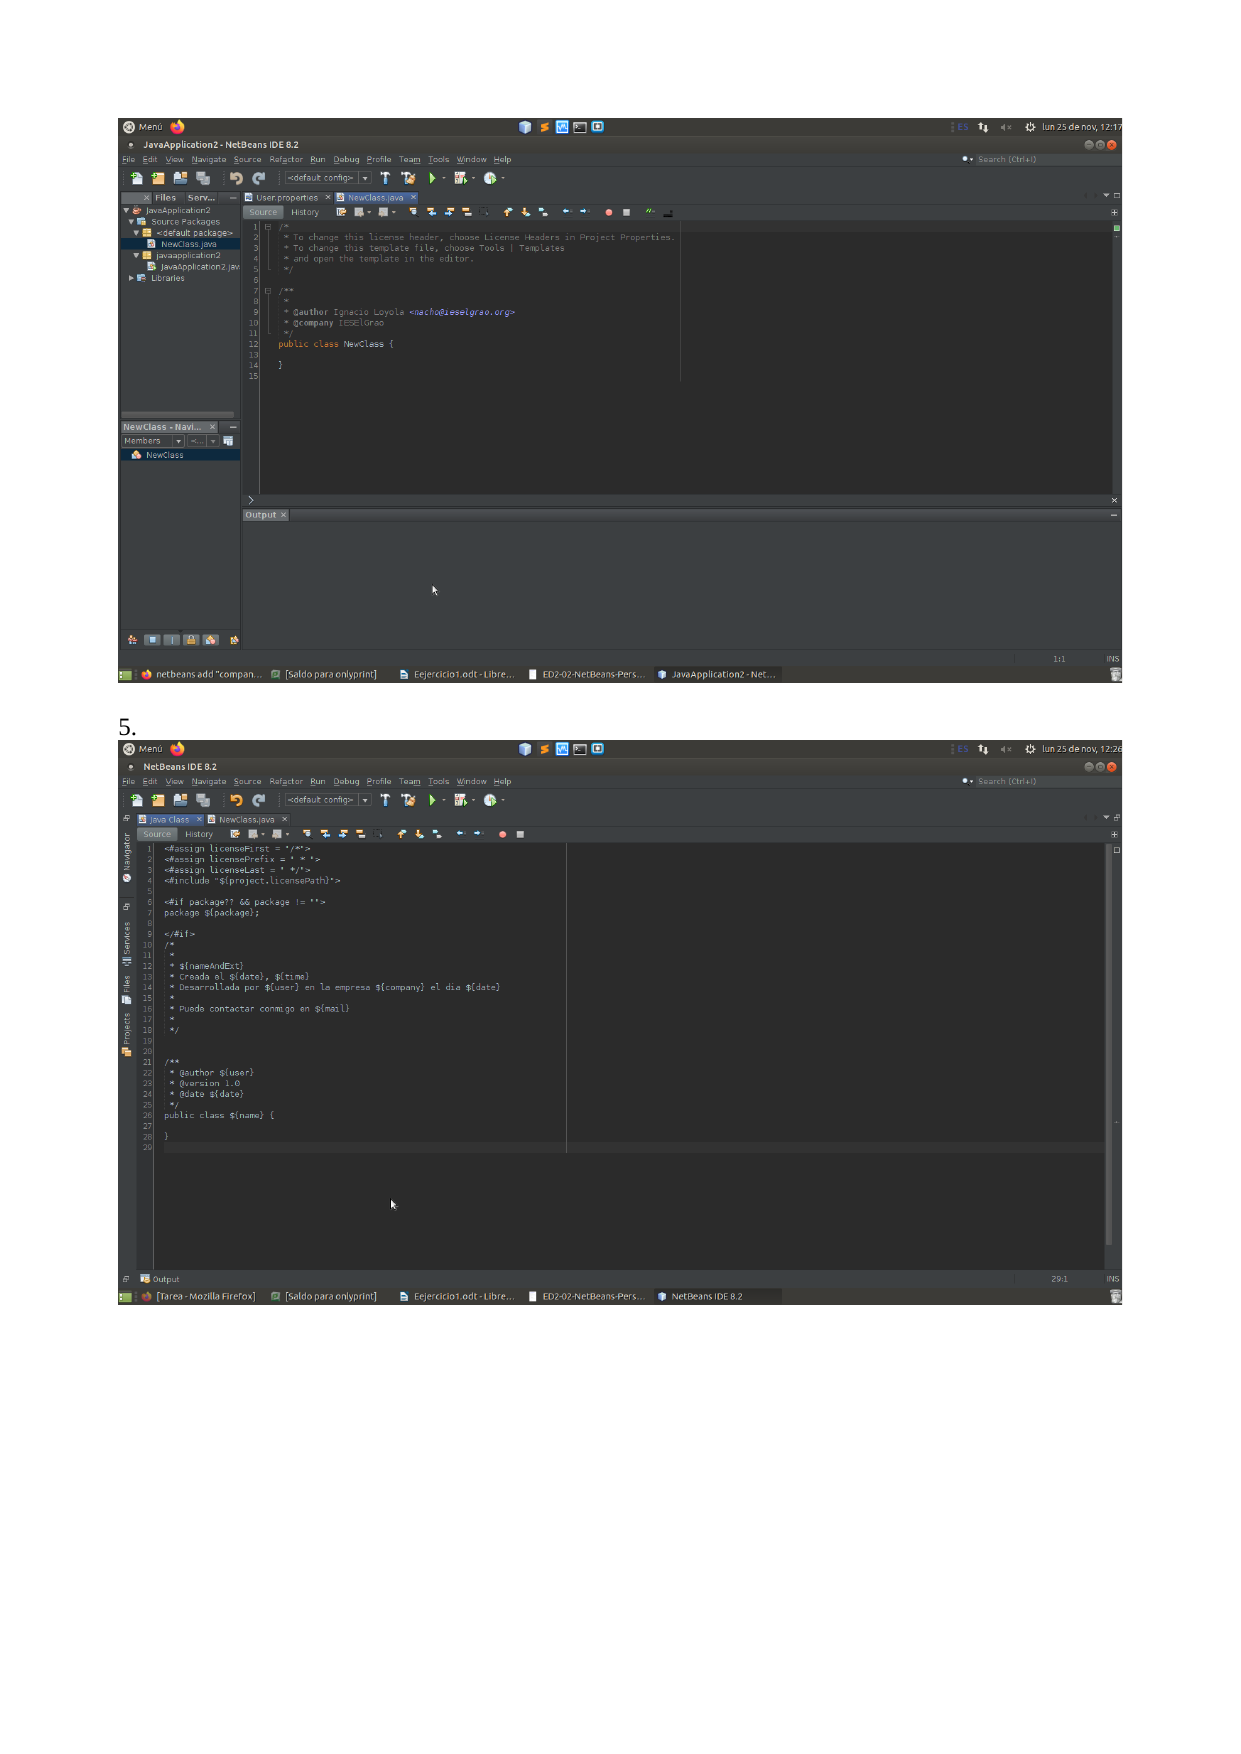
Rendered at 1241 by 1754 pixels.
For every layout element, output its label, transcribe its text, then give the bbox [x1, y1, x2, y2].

picture [118, 740, 1123, 1305]
text 5. [118, 712, 1122, 740]
picture [118, 118, 1123, 683]
